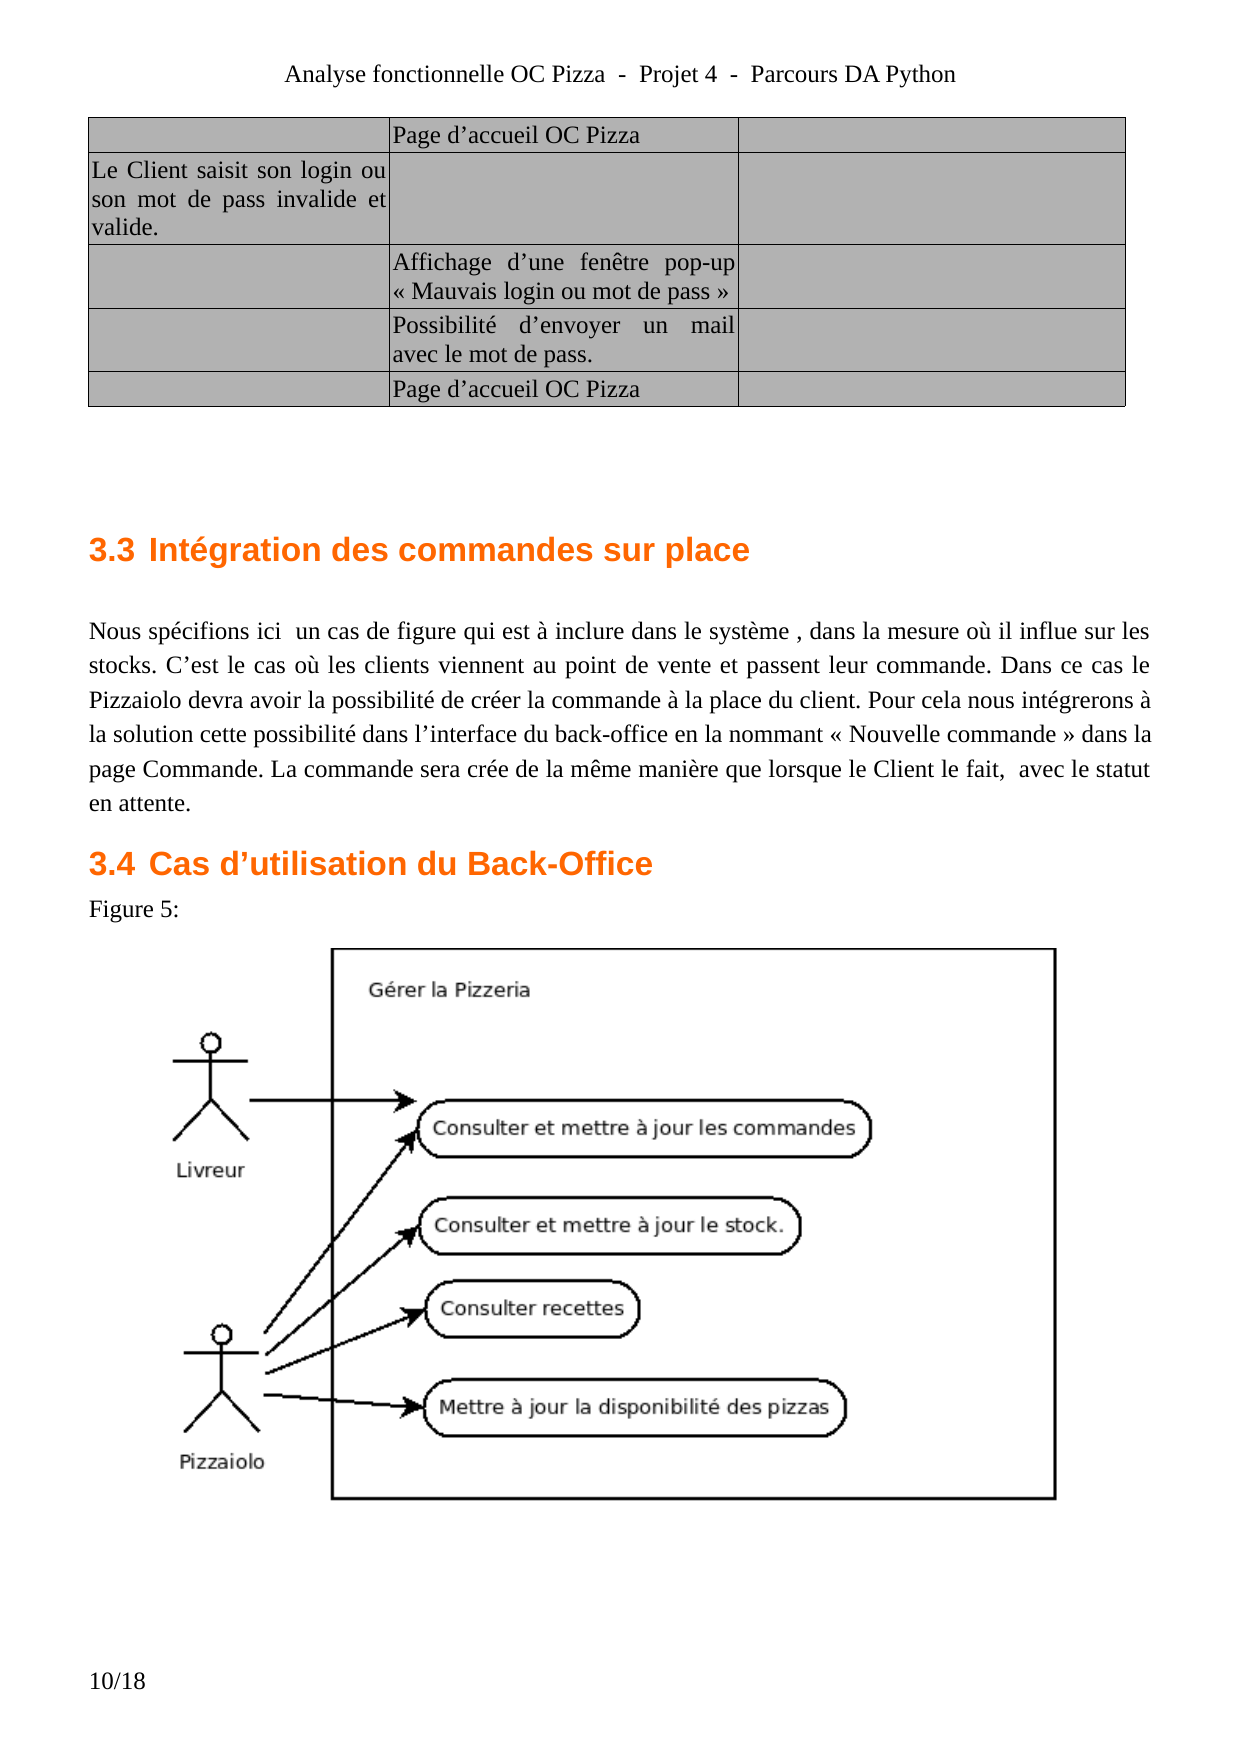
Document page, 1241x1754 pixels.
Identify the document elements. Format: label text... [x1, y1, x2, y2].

table_cell [89, 372, 389, 406]
table_cell [739, 372, 1125, 406]
picture [170, 948, 1060, 1502]
text Figure 5: [88, 894, 1152, 923]
subtitle Cas d’utilisation du Back-Office [88, 843, 1152, 882]
table_cell [390, 153, 738, 244]
text Nous spécifions ici un cas de figure qui est à inclure dans le système , dans la mesure où il influe sur les stocks. C’est le cas où les clients viennent au point de vente et passent leur commande. Dans ce cas le Pizzaiolo devra avoir la possibilité de créer la commande à la place du client. Pour cela nous intégrerons à la solution cette possibilité dans l’interface du back-office en la nommant « Nouvelle commande » dans la page Commande. La commande sera crée de la même manière que lorsque le Client le fait, avec le statut en attente. [88, 616, 1152, 817]
table_cell [89, 309, 389, 371]
table_cell Possibilité d’envoyer un mail avec le mot de pass. [390, 309, 738, 371]
table_cell [739, 245, 1125, 308]
table_cell [739, 309, 1125, 371]
table_cell [739, 118, 1125, 152]
table_cell Page d’accueil OC Pizza [390, 372, 738, 406]
table_cell [89, 118, 389, 152]
table_cell Le Client saisit son login ou son mot de pass invalide et valide. [89, 153, 389, 244]
table_cell [89, 245, 389, 308]
table_cell Affichage d’une fenêtre pop-up « Mauvais login ou mot de pass » [390, 245, 738, 308]
subtitle Intégration des commandes sur place [88, 530, 1152, 569]
table_cell Page d’accueil OC Pizza [390, 118, 738, 152]
table_cell [739, 153, 1125, 244]
